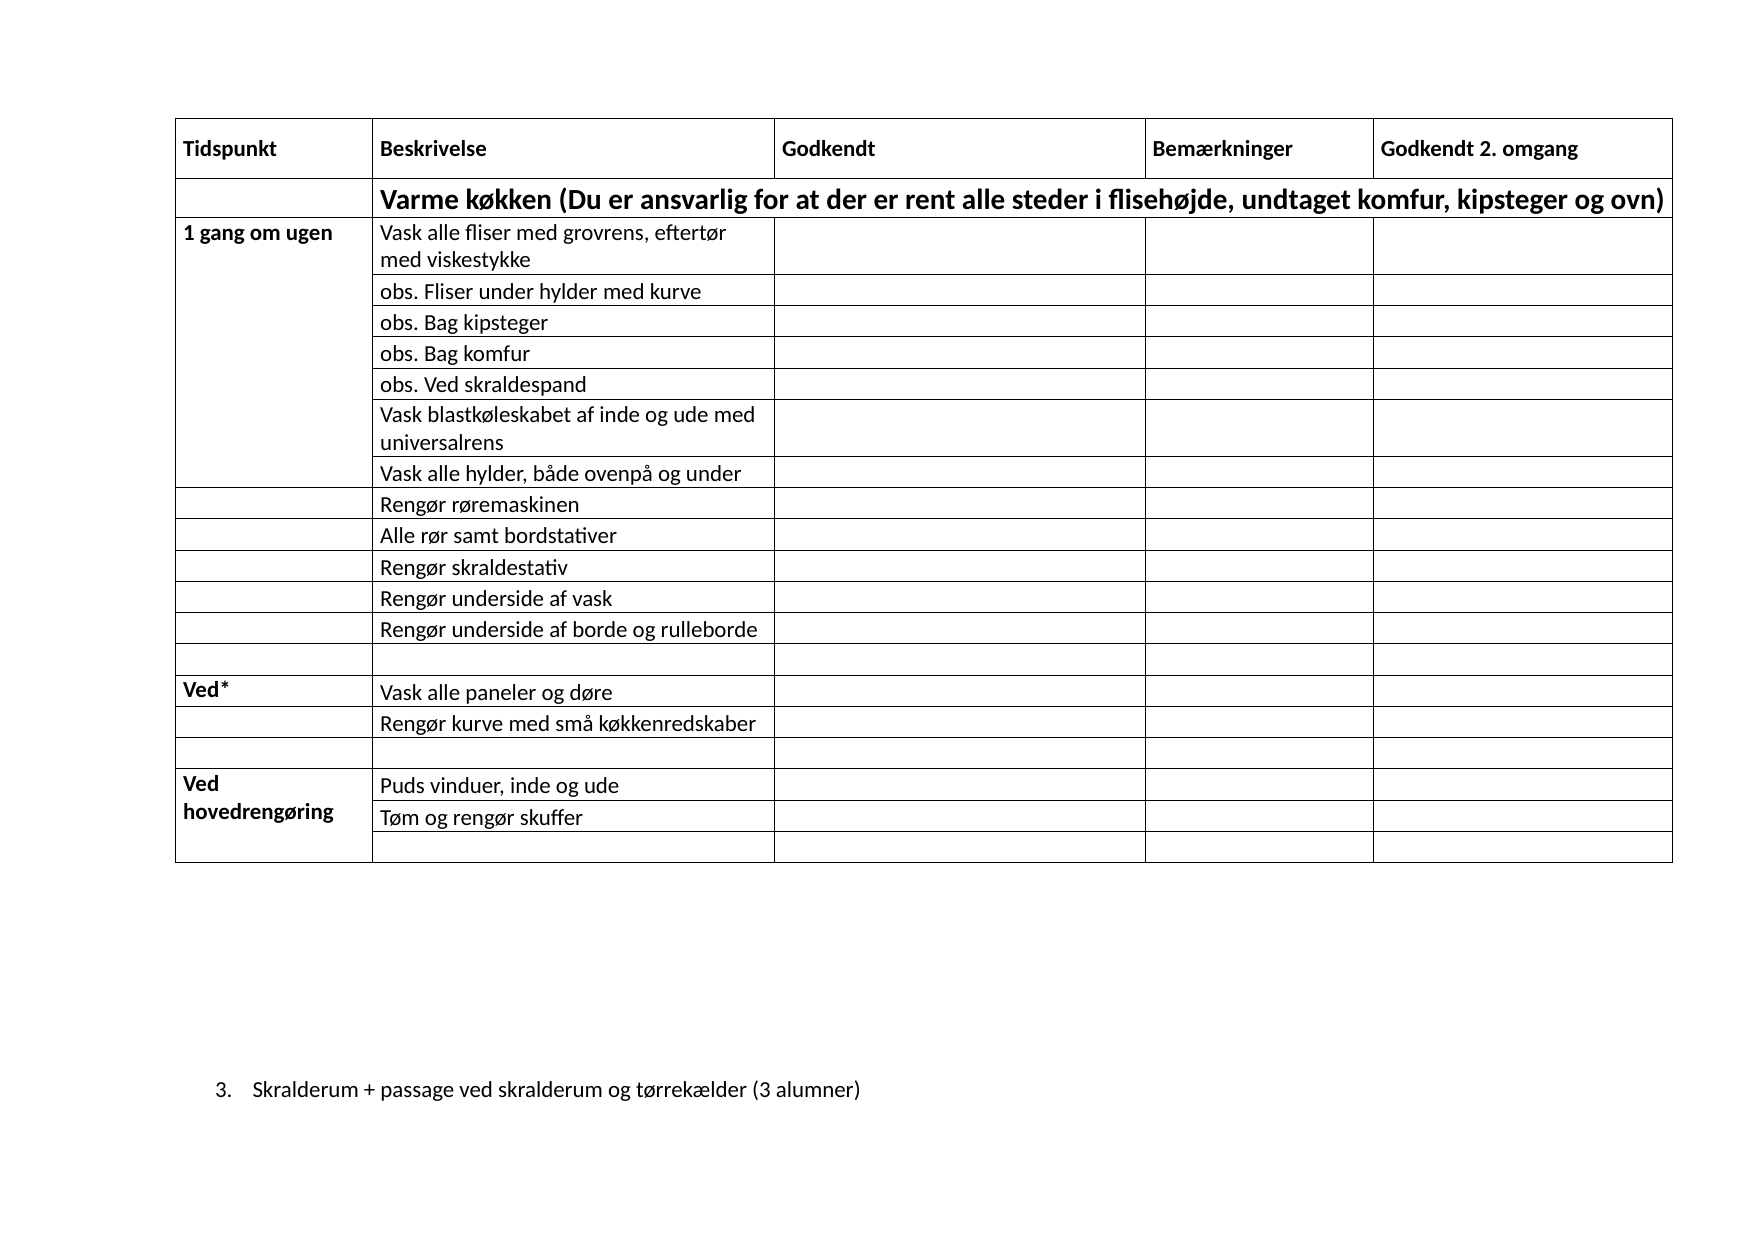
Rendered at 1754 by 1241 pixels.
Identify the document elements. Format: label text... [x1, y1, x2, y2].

table_cell [176, 179, 372, 217]
table_cell [1374, 369, 1672, 399]
table_cell Rengør røremaskinen [373, 488, 774, 518]
table_cell [1374, 275, 1672, 305]
table_cell [1374, 551, 1672, 581]
table_cell Rengør underside af vask [373, 582, 774, 612]
table_cell [775, 832, 1145, 862]
table_header Bemærkninger [1146, 119, 1373, 177]
table_cell Vask blastkøleskabet af inde og ude med universalrens [373, 400, 774, 456]
table_cell [775, 801, 1145, 831]
table_cell [176, 488, 372, 518]
table_cell [1374, 738, 1672, 768]
table_cell [1374, 337, 1672, 367]
table_cell [1374, 769, 1672, 799]
table_cell obs. Fliser under hylder med kurve [373, 275, 774, 305]
table_cell obs. Ved skraldespand [373, 369, 774, 399]
table_cell [176, 582, 372, 612]
table_cell Puds vinduer, inde og ude [373, 769, 774, 799]
table_cell [373, 832, 774, 862]
table_cell Ved* [176, 676, 372, 706]
table_cell [1146, 644, 1373, 674]
table_cell Rengør kurve med små køkkenredskaber [373, 707, 774, 737]
table_cell [1374, 457, 1672, 487]
table_cell [775, 218, 1145, 274]
table_cell [775, 738, 1145, 768]
table_cell [176, 707, 372, 737]
table_header Tidspunkt [176, 119, 372, 177]
table_cell [775, 551, 1145, 581]
table_cell [1146, 306, 1373, 336]
table_cell [1146, 488, 1373, 518]
table_cell [1374, 676, 1672, 706]
table_cell [1374, 582, 1672, 612]
table_cell [1146, 551, 1373, 581]
table_cell [176, 738, 372, 768]
table_cell [1374, 707, 1672, 737]
table_cell [1374, 488, 1672, 518]
table_cell [775, 306, 1145, 336]
table_cell 1 gang om ugen [176, 218, 372, 487]
table_cell [1374, 832, 1672, 862]
table_cell [775, 644, 1145, 674]
table_header Beskrivelse [373, 119, 774, 177]
table_cell [1146, 400, 1373, 456]
table_cell [1146, 676, 1373, 706]
table_cell [176, 551, 372, 581]
table_cell [775, 275, 1145, 305]
table_cell [775, 369, 1145, 399]
table_cell [1146, 707, 1373, 737]
table_header Godkendt [775, 119, 1145, 177]
table_cell [176, 644, 372, 674]
table_cell Varme køkken (Du er ansvarlig for at der er rent alle steder i flisehøjde, undtaget komfur, kipsteger og ovn) [373, 179, 1672, 217]
table_cell [176, 613, 372, 643]
table_cell [775, 337, 1145, 367]
table_cell [176, 519, 372, 549]
table_cell [775, 457, 1145, 487]
table_cell [775, 488, 1145, 518]
list Skralderum + passage ved skralderum og tørrekælder (3 alumner) [215, 1075, 1577, 1103]
table_cell Rengør skraldestativ [373, 551, 774, 581]
table_cell Rengør underside af borde og rulleborde [373, 613, 774, 643]
table_cell [775, 676, 1145, 706]
table_cell [1146, 218, 1373, 274]
table_cell [1374, 801, 1672, 831]
table_cell [1374, 218, 1672, 274]
table_cell [1146, 613, 1373, 643]
table_cell [373, 644, 774, 674]
table_cell [1146, 369, 1373, 399]
table_cell obs. Bag komfur [373, 337, 774, 367]
table_cell Alle rør samt bordstativer [373, 519, 774, 549]
table_cell [1146, 457, 1373, 487]
table_cell [775, 582, 1145, 612]
table_cell [1374, 400, 1672, 456]
table_cell [775, 400, 1145, 456]
table_cell [1146, 801, 1373, 831]
table_cell [775, 707, 1145, 737]
table_cell [1374, 644, 1672, 674]
table_cell [1146, 519, 1373, 549]
table_cell [775, 769, 1145, 799]
table_cell Vask alle hylder, både ovenpå og under [373, 457, 774, 487]
table_cell [1146, 769, 1373, 799]
table_cell [373, 738, 774, 768]
table_cell [1146, 275, 1373, 305]
table_cell Vask alle paneler og døre [373, 676, 774, 706]
table_cell [775, 519, 1145, 549]
table_cell Ved hovedrengøring [176, 769, 372, 862]
table_cell [1146, 337, 1373, 367]
table_header Godkendt 2. omgang [1374, 119, 1672, 177]
table_cell [1374, 306, 1672, 336]
table_cell Vask alle fliser med grovrens, eftertør med viskestykke [373, 218, 774, 274]
table_cell [1146, 582, 1373, 612]
table_cell [775, 613, 1145, 643]
table_cell Tøm og rengør skuffer [373, 801, 774, 831]
table_cell [1146, 832, 1373, 862]
table_cell obs. Bag kipsteger [373, 306, 774, 336]
table_cell [1146, 738, 1373, 768]
table_cell [1374, 613, 1672, 643]
table_cell [1374, 519, 1672, 549]
